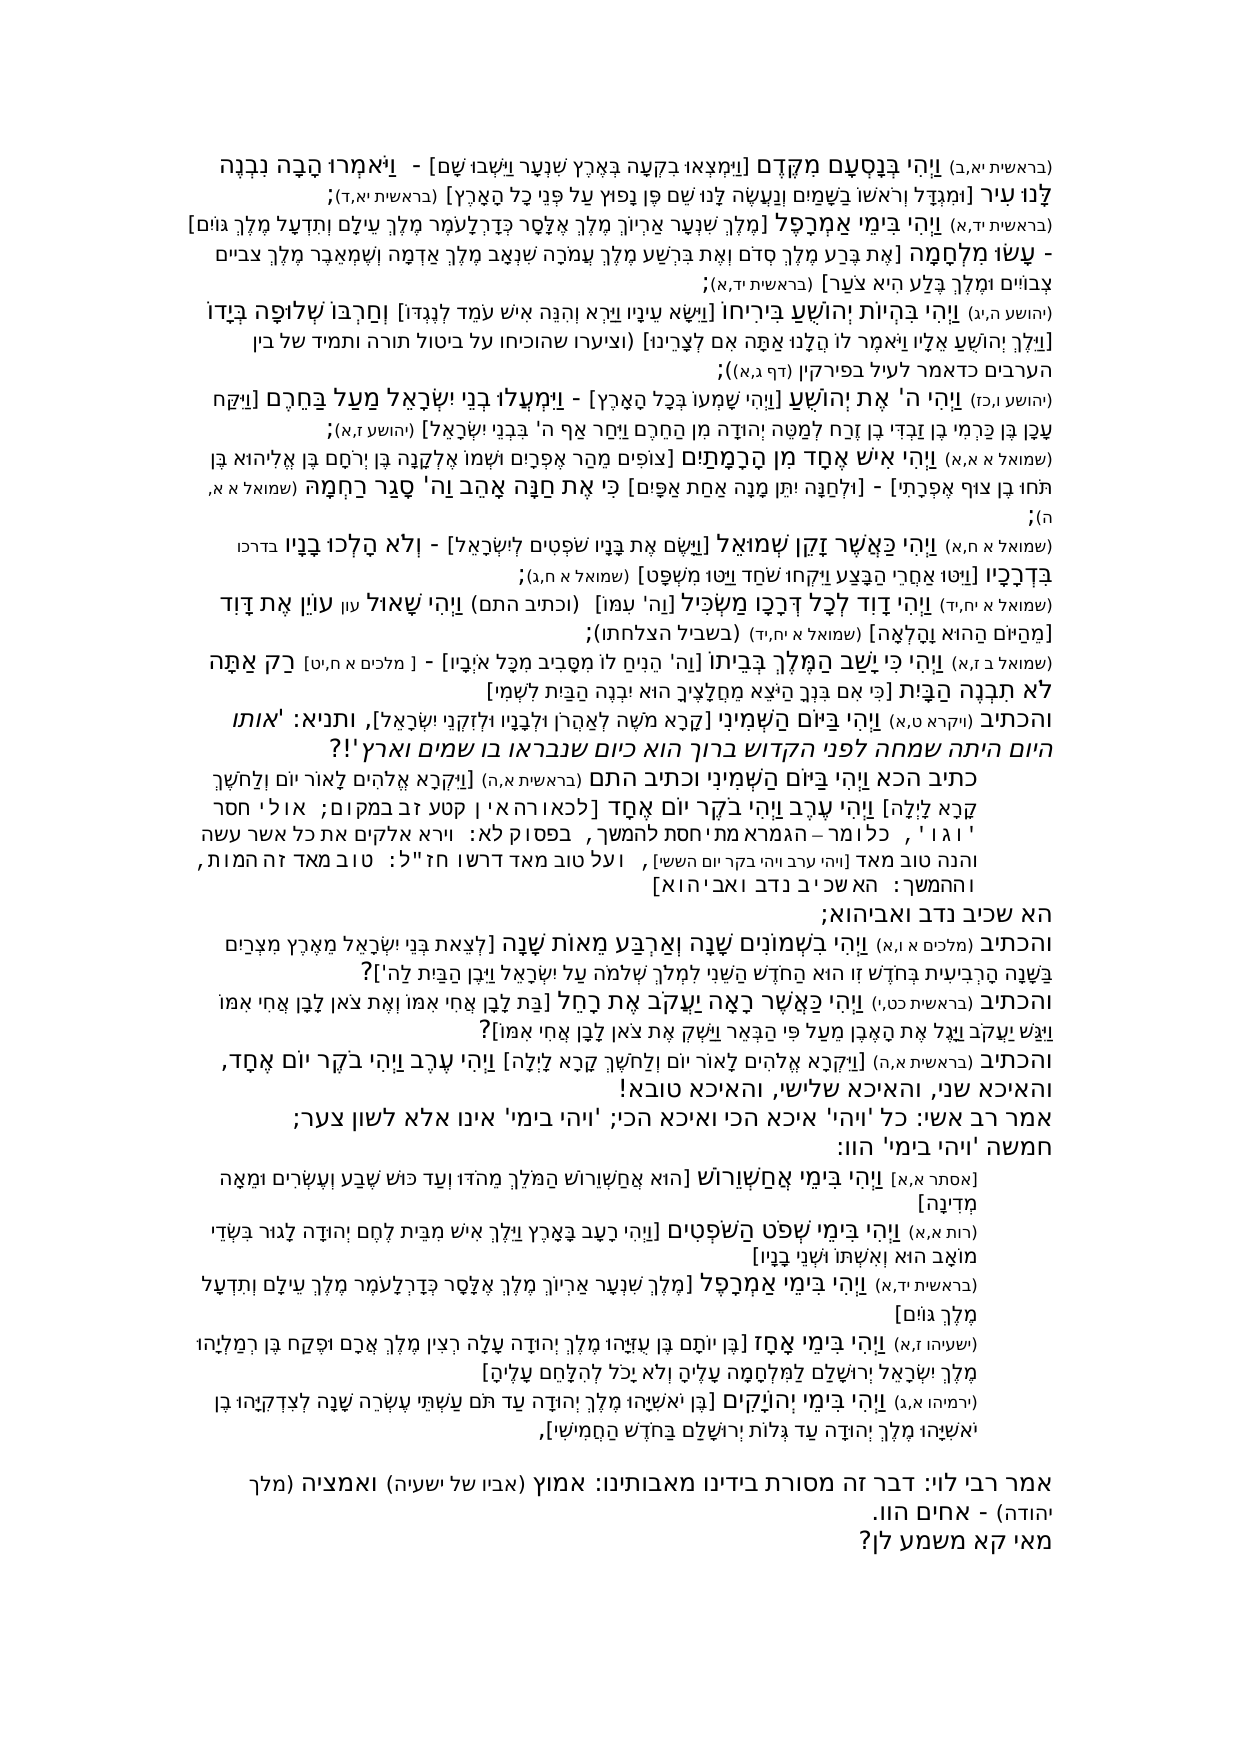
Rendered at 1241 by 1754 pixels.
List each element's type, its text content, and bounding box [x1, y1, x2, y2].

text כתיב הכא וַיְהִי בַּיּוֹם הַשְּׁמִינִי וכתיב התם (בראשית א,ה) [וַיִּקְרָא אֱלֹהִים לָאוֹר יוֹם וְלַחֹשֶׁךְ קָרָא לָיְלָה] וַיְהִי עֶרֶב וַיְהִי בֹקֶר יוֹם אֶחָד [לכאורה אין קטע זב במקום; אולי חסר 'וגו', כלומר – הגמרא מתיחסת להמשך, בפסוק לא: וירא אלקים את כל אשר עשה והנה טוב מאד [ויהי ערב ויהי בקר יום הששי], ועל טוב מאד דרשו חז"ל: טוב מאד זה המות, וההמשך: הא שכיב נדב ואביהוא] [187, 763, 978, 899]
text מאי קא משמע לן? [187, 1526, 1053, 1555]
text אמר רב אשי: כל 'ויהי' איכא הכי ואיכא הכי; 'ויהי בימי' אינו אלא לשון צער; [187, 1103, 1053, 1132]
text והכתיב (ויקרא ט,א) וַיְהִי בַּיּוֹם הַשְּׁמִינִי [קָרָא מֹשֶׁה לְאַהֲרֹן וּלְבָנָיו וּלְזִקְנֵי יִשְׂרָאֵל], ותניא: 'אותו היום היתה שמחה לפני הקדוש ברוך הוא כיום שנבראו בו שמים וארץ'!? [187, 705, 1053, 763]
text והכתיב (מלכים א ו,א) וַיְהִי בִשְׁמוֹנִים שָׁנָה וְאַרְבַּע מֵאוֹת שָׁנָה [לְצֵאת בְּנֵי יִשְׂרָאֵל מֵאֶרֶץ מִצְרַיִם בַּשָּׁנָה הָרְבִיעִית בְּחֹדֶשׁ זִו הוּא הַחֹדֶשׁ הַשֵּׁנִי לִמְלֹךְ שְׁלֹמֹה עַל יִשְׂרָאֵל וַיִּבֶן הַבַּיִת לַה']? [187, 928, 1053, 987]
text (יהושע ו,כז) וַיְהִי ה' אֶת יְהוֹשֻׁעַ [וַיְהִי שָׁמְעוֹ בְּכָל הָאָרֶץ] - וַיִּמְעֲלוּ בְנֵי יִשְׂרָאֵל מַעַל בַּחֵרֶם [וַיִּקַּח עָכָן בֶּן כַּרְמִי בֶן זַבְדִּי בֶן זֶרַח לְמַטֵּה יְהוּדָה מִן הַחֵרֶם וַיִּחַר אַף ה' בִּבְנֵי יִשְׂרָאֵל] (יהושע ז,א); [187, 383, 1053, 442]
text (בראשית יא,ב) וַיְהִי בְּנָסְעָם מִקֶּדֶם [וַיִּמְצְאוּ בִקְעָה בְּאֶרֶץ שִׁנְעָר וַיֵּשְׁבוּ שָׁם] - וַיֹּאמְרוּ הָבָה נִבְנֶה לָּנוּ עִיר [וּמִגְדָּל וְרֹאשׁוֹ בַשָּׁמַיִם וְנַעֲשֶׂה לָּנוּ שֵׁם פֶּן נָפוּץ עַל פְּנֵי כָל הָאָרֶץ] (בראשית יא,ד); [187, 150, 1053, 208]
text (רות א,א) וַיְהִי בִּימֵי שְׁפֹט הַשֹּׁפְטִים [וַיְהִי רָעָב בָּאָרֶץ וַיֵּלֶךְ אִישׁ מִבֵּית לֶחֶם יְהוּדָה לָגוּר בִּשְׂדֵי מוֹאָב הוּא וְאִשְׁתּוֹ וּשְׁנֵי בָנָיו] [187, 1215, 978, 1269]
text והכתיב (בראשית א,ה) [וַיִּקְרָא אֱלֹהִים לָאוֹר יוֹם וְלַחֹשֶׁךְ קָרָא לָיְלָה] וַיְהִי עֶרֶב וַיְהִי בֹקֶר יוֹם אֶחָד, והאיכא שני, והאיכא שלישי, והאיכא טובא! [187, 1045, 1053, 1103]
text והכתיב (בראשית כט,י) וַיְהִי כַּאֲשֶׁר רָאָה יַעֲקֹב אֶת רָחֵל [בַּת לָבָן אֲחִי אִמּוֹ וְאֶת צֹאן לָבָן אֲחִי אִמּוֹ וַיִּגַּשׁ יַעֲקֹב וַיָּגֶל אֶת הָאֶבֶן מֵעַל פִּי הַבְּאֵר וַיַּשְׁקְ אֶת צֹאן לָבָן אֲחִי אִמּוֹ]? [187, 987, 1053, 1045]
text (ירמיהו א,ג) וַיְהִי בִּימֵי יְהוֹיָקִים [בֶּן יֹאשִׁיָּהוּ מֶלֶךְ יְהוּדָה עַד תֹּם עַשְׁתֵּי עֶשְׂרֵה שָׁנָה לְצִדְקִיָּהוּ בֶן יֹאשִׁיָּהוּ מֶלֶךְ יְהוּדָה עַד גְּלוֹת יְרוּשָׁלִַם בַּחֹדֶשׁ הַחֲמִישִׁי], [187, 1385, 978, 1444]
text (שמואל ב ז,א) וַיְהִי כִּי יָשַׁב הַמֶּלֶךְ בְּבֵיתוֹ [וַה' הֵנִיחַ לוֹ מִסָּבִיב מִכָּל אֹיְבָיו] - [ מלכים א ח,יט] רַק אַתָּה לֹא תִבְנֶה הַבָּיִת [כִּי אִם בִּנְךָ הַיֹּצֵא מֵחֲלָצֶיךָ הוּא יִבְנֶה הַבַּיִת לִשְׁמִי] [187, 646, 1053, 705]
text (ישעיהו ז,א) וַיְהִי בִּימֵי אָחָז [בֶּן יוֹתָם בֶּן עֻזִּיָּהוּ מֶלֶךְ יְהוּדָה עָלָה רְצִין מֶלֶךְ אֲרָם וּפֶקַח בֶּן רְמַלְיָהוּ מֶלֶךְ יִשְׂרָאֵל יְרוּשָׁלִַם לַמִּלְחָמָה עָלֶיהָ וְלֹא יָכֹל לְהִלָּחֵם עָלֶיהָ] [187, 1327, 978, 1385]
text (בראשית יד,א) וַיְהִי בִּימֵי אַמְרָפֶל [מֶלֶךְ שִׁנְעָר אַרְיוֹךְ מֶלֶךְ אֶלָּסָר כְּדָרְלָעֹמֶר מֶלֶךְ עֵילָם וְתִדְעָל מֶלֶךְ גּוֹיִם] [187, 1269, 978, 1327]
text (שמואל א ח,א) וַיְהִי כַּאֲשֶׁר זָקֵן שְׁמוּאֵל [וַיָּשֶׂם אֶת בָּנָיו שֹׁפְטִים לְיִשְׂרָאֵל] - וְלֹא הָלְכוּ בָנָיו בדרכו בִּדְרָכָיו [וַיִּטּוּ אַחֲרֵי הַבָּצַע וַיִּקְחוּ שֹׁחַד וַיַּטּוּ מִשְׁפָּט] (שמואל א ח,ג); [187, 529, 1053, 588]
text (שמואל א יח,יד) וַיְהִי דָוִד לְכָל דְּרָכָו מַשְׂכִּיל [וַה' עִמּוֹ] (וכתיב התם) וַיְהִי שָׁאוּל עון עוֹיֵן אֶת דָּוִד [מֵהַיּוֹם הַהוּא וָהָלְאָה] (שמואל א יח,יד) (בשביל הצלחתו); [187, 588, 1053, 646]
text (יהושע ה,יג) וַיְהִי בִּהְיוֹת יְהוֹשֻׁעַ בִּירִיחוֹ [וַיִּשָּׂא עֵינָיו וַיַּרְא וְהִנֵּה אִישׁ עֹמֵד לְנֶגְדּוֹ] וְחַרְבּוֹ שְׁלוּפָה בְּיָדוֹ [וַיֵּלֶךְ יְהוֹשֻׁעַ אֵלָיו וַיֹּאמֶר לוֹ הֲלָנוּ אַתָּה אִם לְצָרֵינוּ] (וציערו שהוכיחו על ביטול תורה ותמיד של בין הערבים כדאמר לעיל בפירקין (דף ג,א)); [187, 296, 1053, 383]
text [אסתר א,א] וַיְהִי בִּימֵי אֲחַשְׁוֵרוֹשׁ [הוּא אֲחַשְׁוֵרוֹשׁ הַמֹּלֵךְ מֵהֹדּוּ וְעַד כּוּשׁ שֶׁבַע וְעֶשְׂרִים וּמֵאָה מְדִינָה] [187, 1162, 978, 1215]
text (שמואל א א,א) וַיְהִי אִישׁ אֶחָד מִן הָרָמָתַיִם [צוֹפִים מֵהַר אֶפְרָיִם וּשְׁמוֹ אֶלְקָנָה בֶּן יְרֹחָם בֶּן אֱלִיהוּא בֶּן תֹּחוּ בֶן צוּף אֶפְרָתִי] - [וּלְחַנָּה יִתֵּן מָנָה אַחַת אַפָּיִם] כִּי אֶת חַנָּה אָהֵב וַה' סָגַר רַחְמָהּ (שמואל א א,ה); [187, 442, 1053, 529]
text (בראשית יד,א) וַיְהִי בִּימֵי אַמְרָפֶל [מֶלֶךְ שִׁנְעָר אַרְיוֹךְ מֶלֶךְ אֶלָּסָר כְּדָרְלָעֹמֶר מֶלֶךְ עֵילָם וְתִדְעָל מֶלֶךְ גּוֹיִם] - עָשׂוּ מִלְחָמָה [אֶת בֶּרַע מֶלֶךְ סְדֹם וְאֶת בִּרְשַׁע מֶלֶךְ עֲמֹרָה שִׁנְאָב מֶלֶךְ אַדְמָה וְשֶׁמְאֵבֶר מֶלֶךְ צביים צְבוֹיִים וּמֶלֶךְ בֶּלַע הִיא צֹעַר] (בראשית יד,א); [187, 208, 1053, 296]
text הא שכיב נדב ואביהוא; [187, 899, 1053, 928]
text חמשה 'ויהי בימי' הוו: [187, 1132, 1053, 1162]
text אמר רבי לוי: דבר זה מסורת בידינו מאבותינו: אמוץ (אביו של ישעיה) ואמציה (מלך יהודה) - אחים הוו. [187, 1468, 1053, 1526]
